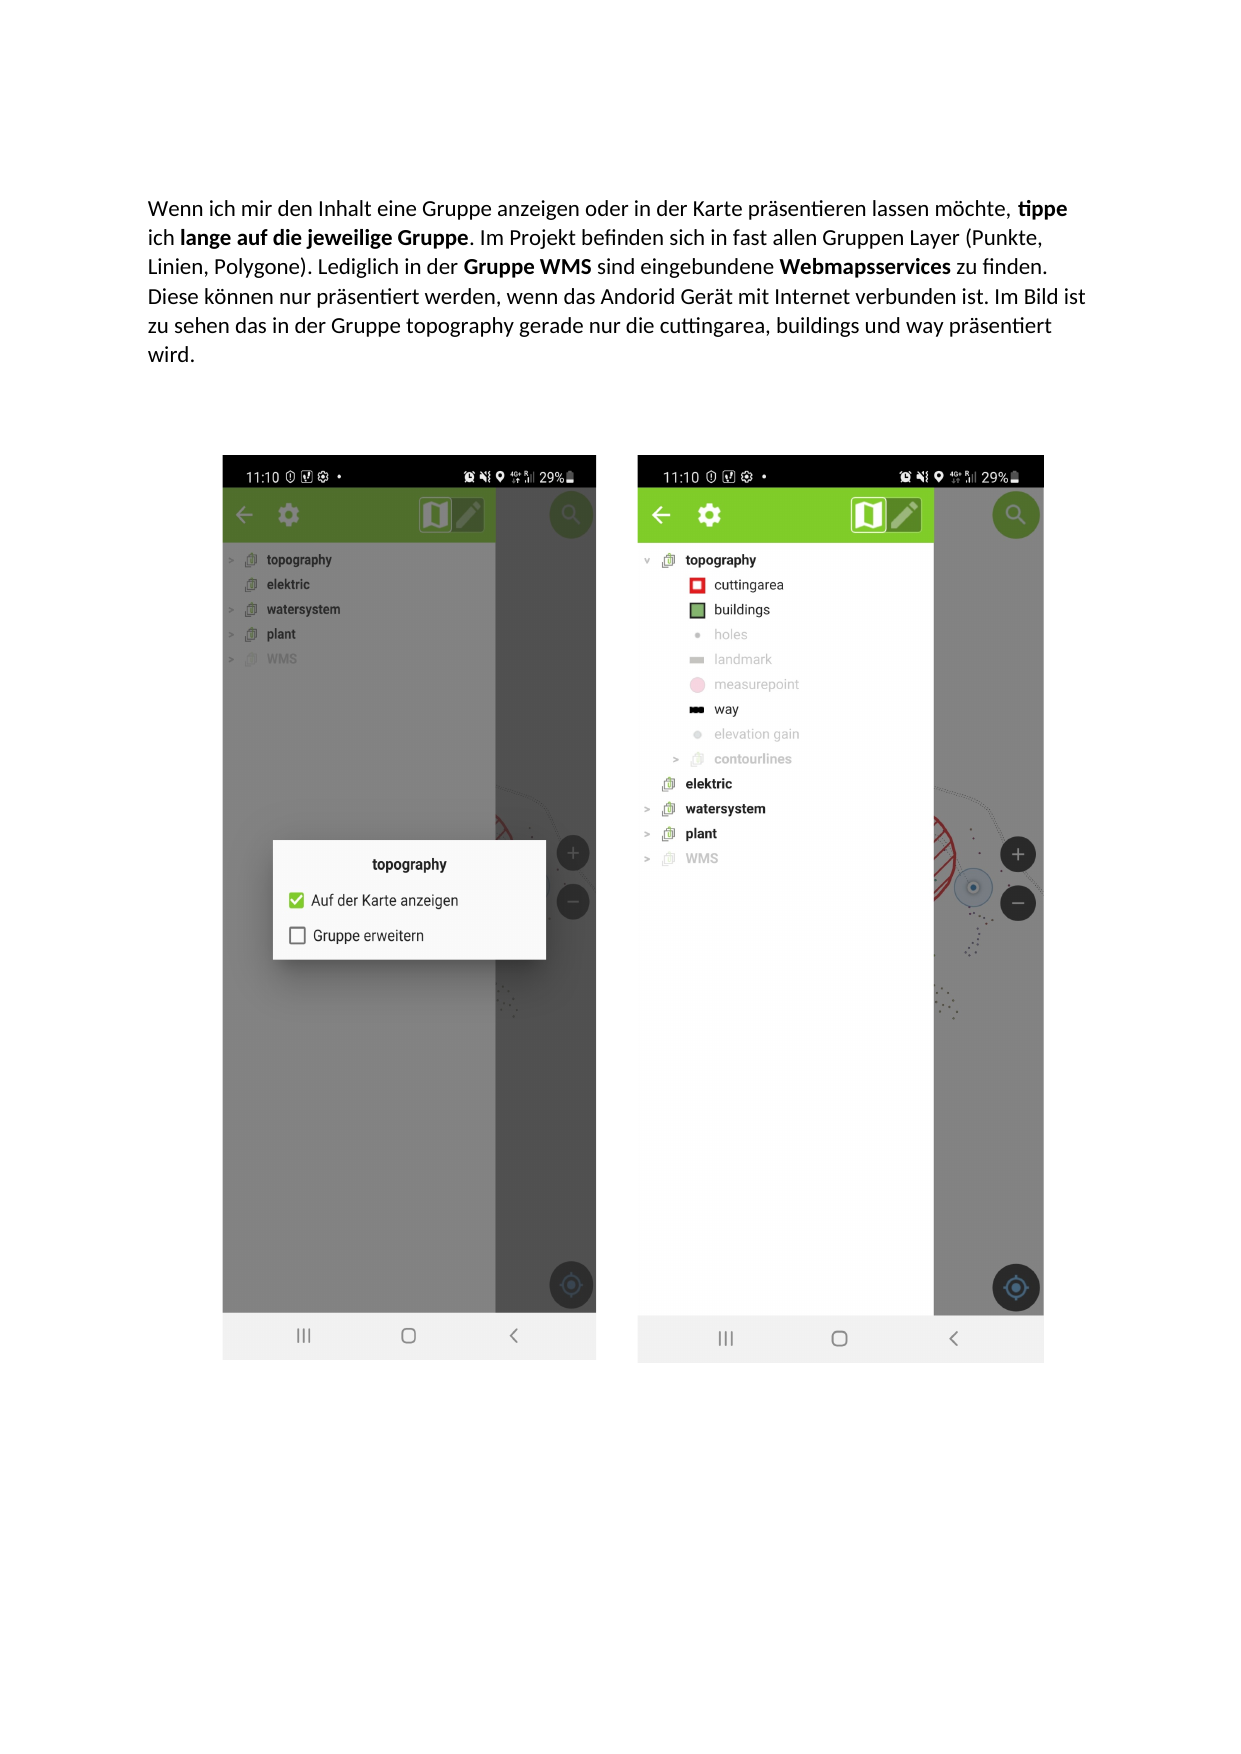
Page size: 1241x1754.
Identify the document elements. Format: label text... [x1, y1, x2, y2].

text Wenn ich mir den Inhalt eine Gruppe anzeigen oder in der Karte präsentieren lassen möchte, tippe ich lange auf die jeweilige Gruppe. Im Projekt befinden sich in fast allen Gruppen Layer (Punkte, Linien, Polygone). Lediglich in der Gruppe WMS sind eingebundene Webmapsservices zu finden. Diese können nur präsentiert werden, wenn das Andorid Gerät mit Internet verbunden ist. Im Bild ist zu sehen das in der Gruppe topography gerade nur die cuttingarea, buildings und way präsentiert wird. [148, 194, 1093, 368]
